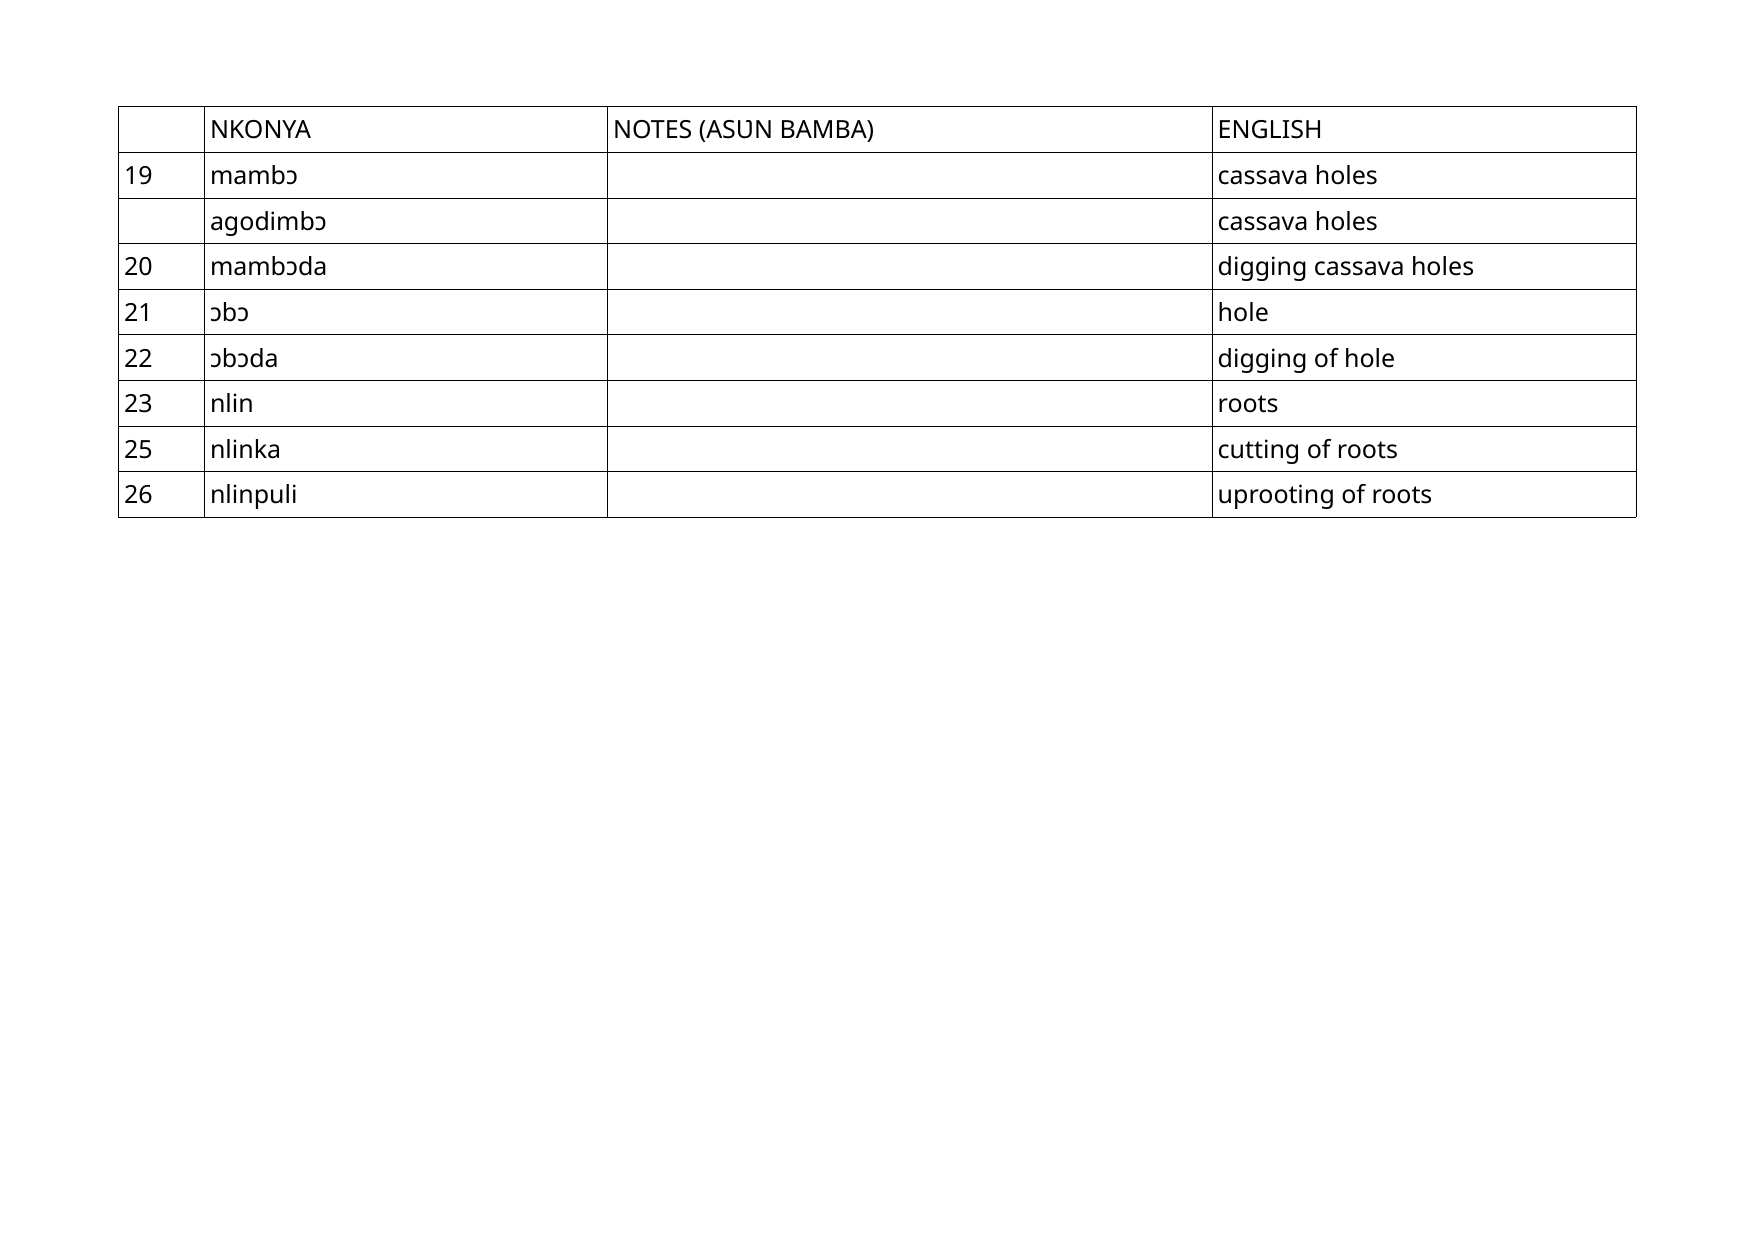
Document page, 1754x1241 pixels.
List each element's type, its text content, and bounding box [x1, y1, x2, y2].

table_cell 21 [119, 290, 204, 334]
table_cell 25 [119, 427, 204, 471]
table_cell digging cassava holes [1213, 244, 1636, 289]
table_cell digging of hole [1213, 335, 1636, 380]
table_cell nlinka [205, 427, 607, 471]
table_cell [608, 199, 1212, 243]
table_cell mambɔda [205, 244, 607, 289]
table_cell [608, 335, 1212, 380]
table_cell [608, 427, 1212, 471]
table_cell 22 [119, 335, 204, 380]
table_cell hole [1213, 290, 1636, 334]
table_cell roots [1213, 381, 1636, 426]
table_cell mambɔ [205, 153, 607, 197]
table_cell ɔbɔ [205, 290, 607, 334]
table_cell [608, 290, 1212, 334]
table_cell [608, 153, 1212, 197]
table_cell 26 [119, 472, 204, 517]
table_header NKONYA [205, 107, 607, 152]
table_cell [608, 472, 1212, 517]
table_header ENGLISH [1213, 107, 1636, 152]
table_cell 20 [119, 244, 204, 289]
table_cell nlin [205, 381, 607, 426]
table_cell [608, 381, 1212, 426]
table_cell [119, 199, 204, 243]
table_cell cassava holes [1213, 153, 1636, 197]
table_cell 19 [119, 153, 204, 197]
table_cell ɔbɔda [205, 335, 607, 380]
table_cell cutting of roots [1213, 427, 1636, 471]
table_cell [608, 244, 1212, 289]
table_cell cassava holes [1213, 199, 1636, 243]
table_header [119, 107, 204, 152]
table_header NOTES (ASƲN BAMBA) [608, 107, 1212, 152]
table_cell agodimbɔ [205, 199, 607, 243]
table_cell uprooting of roots [1213, 472, 1636, 517]
table_cell 23 [119, 381, 204, 426]
table_cell nlinpuli [205, 472, 607, 517]
